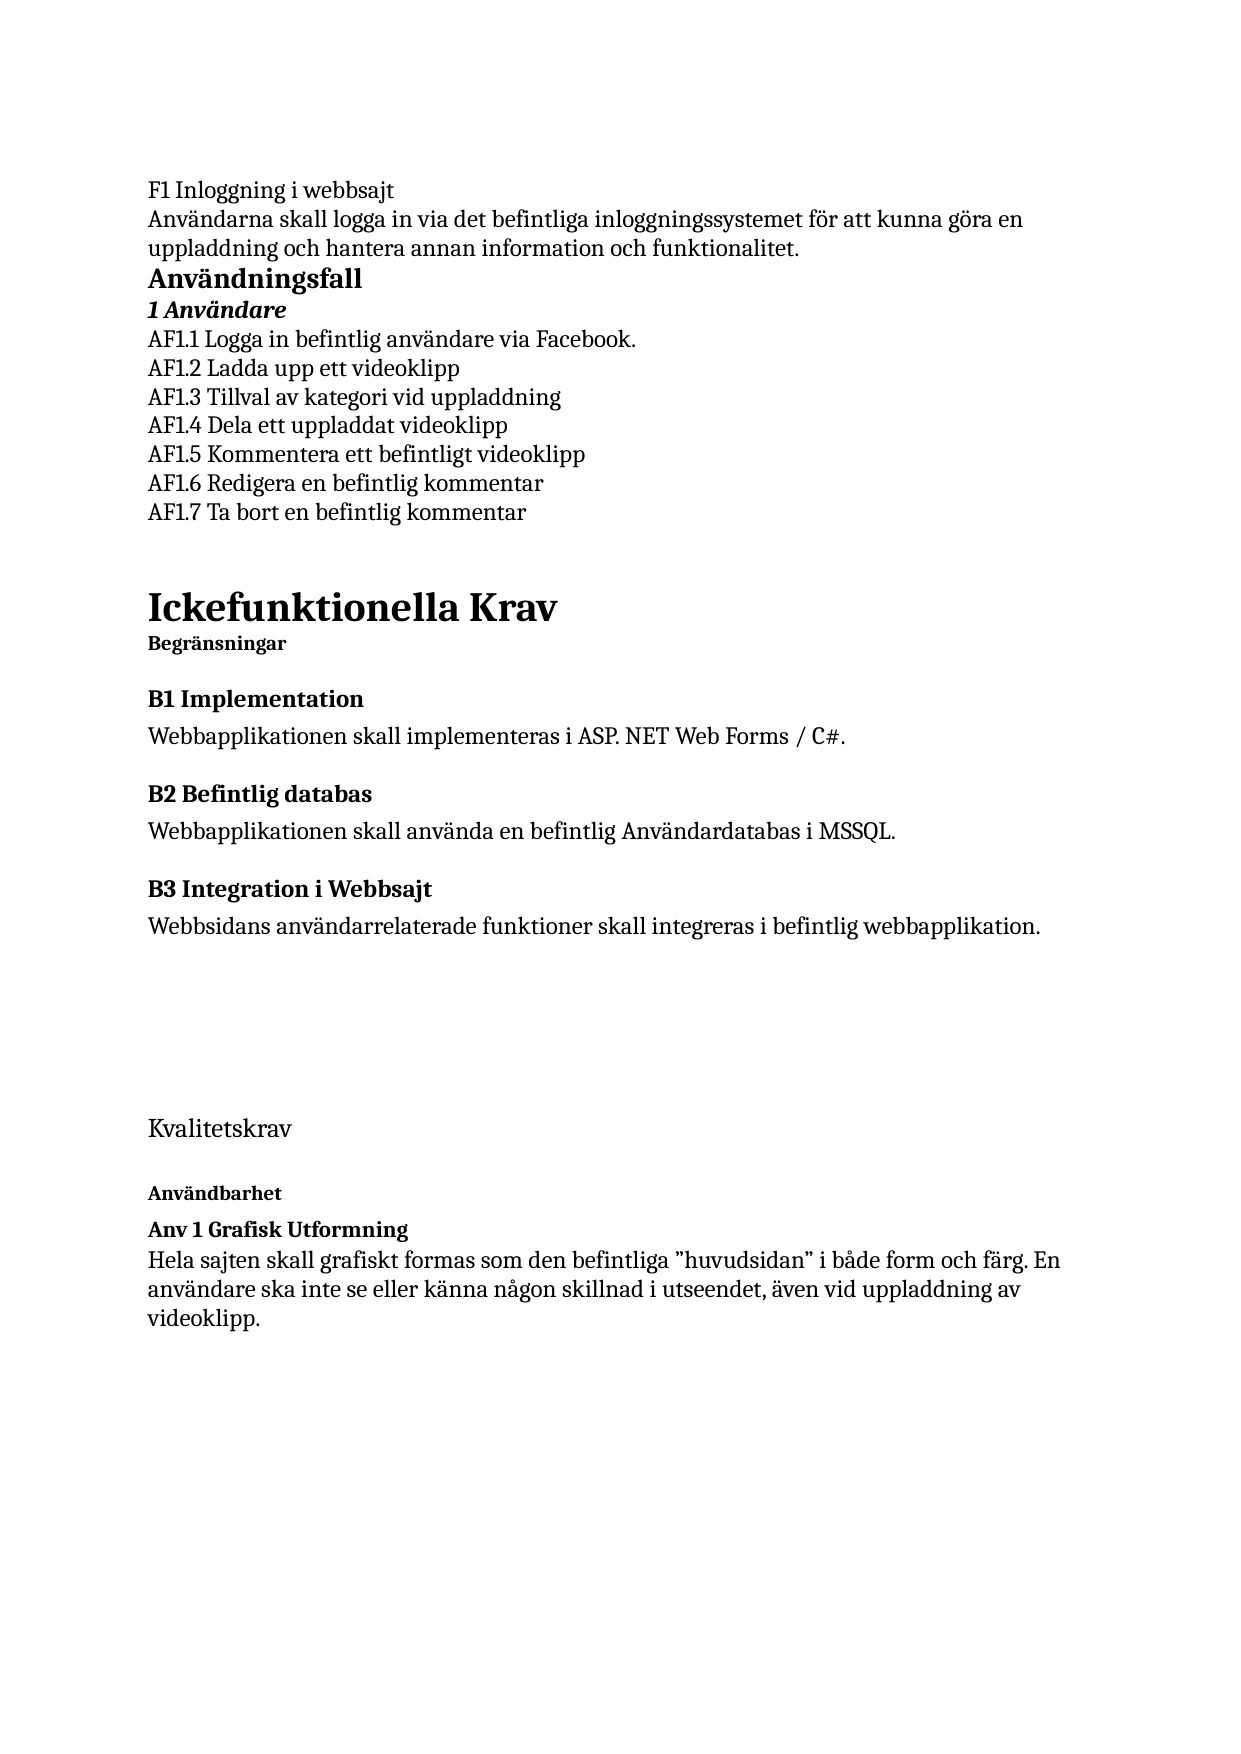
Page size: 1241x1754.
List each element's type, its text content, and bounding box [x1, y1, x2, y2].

subtitle Anv 1 Grafisk Utformning [148, 1217, 1093, 1243]
text Kvalitetskrav [148, 1113, 1093, 1144]
text B3 Integration i Webbsajt [148, 875, 1093, 903]
text Hela sajten skall grafiskt formas som den befintliga ”huvudsidan” i både form och färg. En användare ska inte se eller känna någon skillnad i utseendet, även vid uppladdning av videoklipp. [148, 1246, 1093, 1332]
text 1 Användare [148, 296, 1093, 325]
text Användarna skall logga in via det befintliga inloggningssystemet för att kunna göra en uppladdning och hantera annan information och funktionalitet. [148, 205, 1093, 263]
subtitle Användbarhet [148, 1182, 1093, 1206]
text B2 Befintlig databas [148, 780, 1093, 808]
text F1 Inloggning i webbsajt [148, 176, 1093, 205]
text AF1.7 Ta bort en befintlig kommentar [148, 497, 1093, 526]
text Begränsningar [148, 632, 1093, 656]
text Webbapplikationen skall implementeras i ASP. NET Web Forms / C#. [148, 722, 1093, 751]
text B1 Implementation [148, 685, 1093, 713]
text AF1.5 Kommentera ett befintligt videoklipp [148, 440, 1093, 469]
text Användningsfall [148, 263, 1093, 296]
text AF1.3 Tillval av kategori vid uppladdning [148, 382, 1093, 411]
text AF1.1 Logga in befintlig användare via Facebook. [148, 325, 1093, 354]
text Webbapplikationen skall använda en befintlig Användardatabas i MSSQL. [148, 817, 1093, 846]
text AF1.4 Dela ett uppladdat videoklipp [148, 411, 1093, 440]
text AF1.6 Redigera en befintlig kommentar [148, 469, 1093, 497]
text AF1.2 Ladda upp ett videoklipp [148, 354, 1093, 382]
text Webbsidans användarrelaterade funktioner skall integreras i befintlig webbapplikation. [148, 912, 1093, 941]
text Ickefunktionella Krav [148, 584, 1093, 632]
